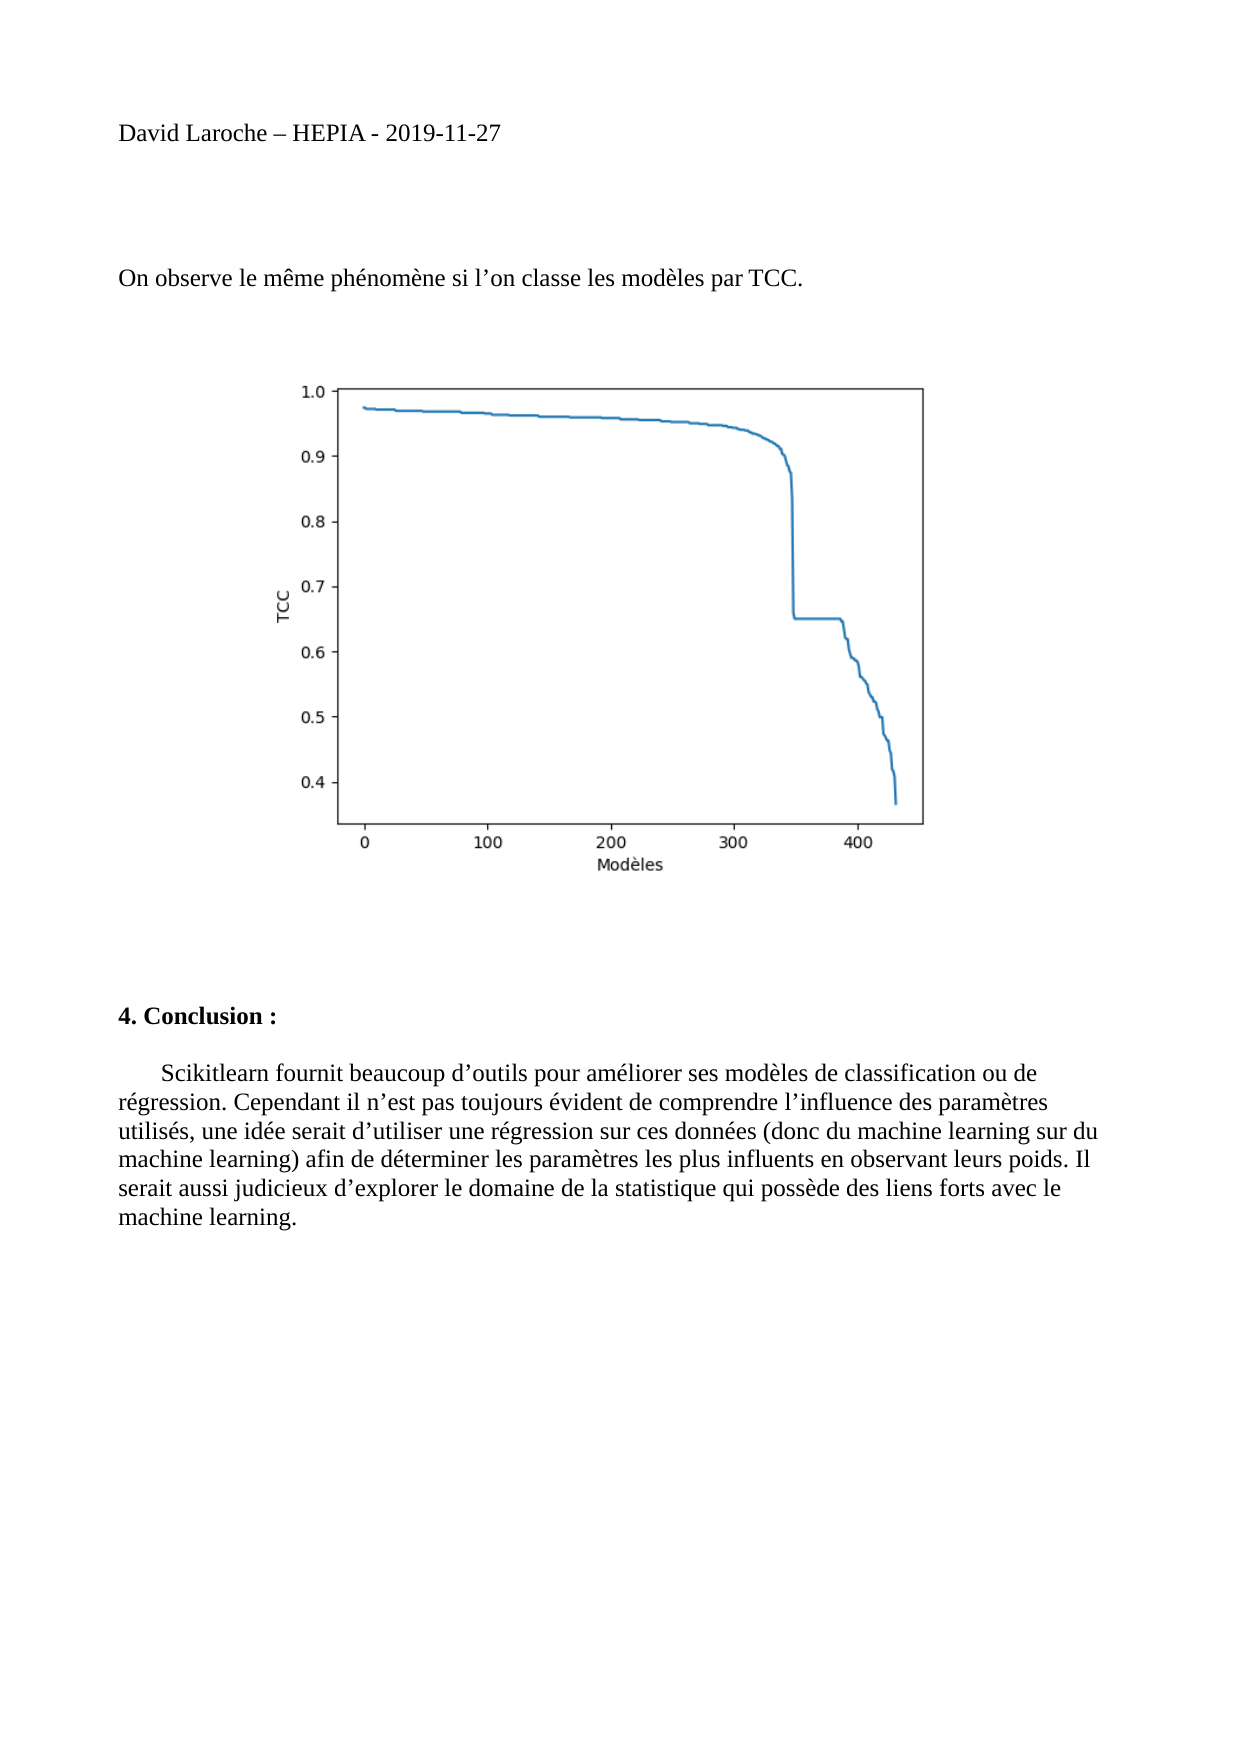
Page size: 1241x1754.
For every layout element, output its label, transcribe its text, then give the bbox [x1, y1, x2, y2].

text On observe le même phénomène si l’on classe les modèles par TCC. [118, 263, 1122, 291]
text 4. Conclusion : [118, 1001, 1122, 1029]
picture [243, 320, 998, 886]
text Scikitlearn fournit beaucoup d’outils pour améliorer ses modèles de classification ou de régression. Cependant il n’est pas toujours évident de comprendre l’influence des paramètres utilisés, une idée serait d’utiliser une régression sur ces données (donc du machine learning sur du machine learning) afin de déterminer les paramètres les plus influents en observant leurs poids. Il serait aussi judicieux d’explorer le domaine de la statistique qui possède des liens forts avec le machine learning. [118, 1058, 1122, 1231]
